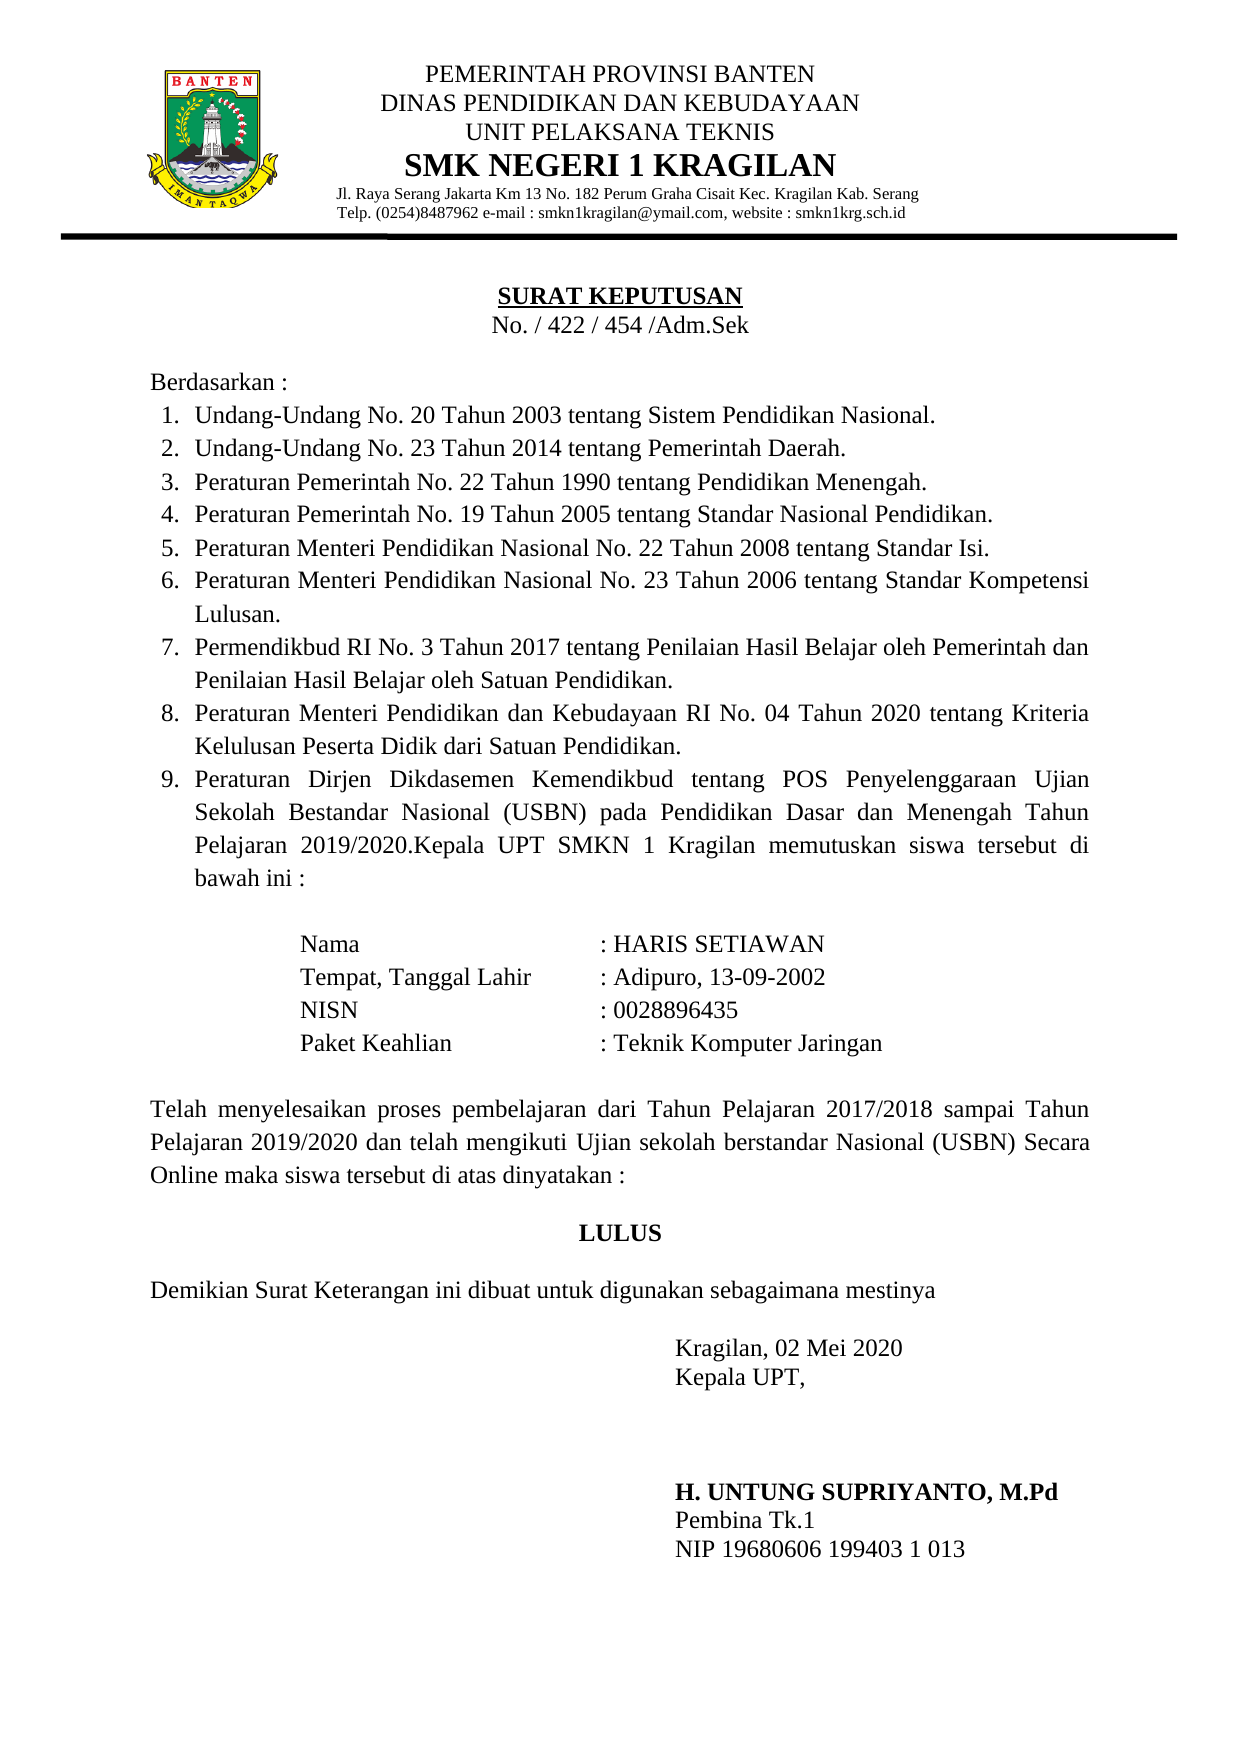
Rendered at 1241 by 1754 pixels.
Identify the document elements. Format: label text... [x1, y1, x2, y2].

text NISN : 0028896435 [150, 995, 1090, 1024]
text Telah menyelesaikan proses pembelajaran dari Tahun Pelajaran 2017/2018 sampai Tahun Pelajaran 2019/2020 dan telah mengikuti Ujian sekolah berstandar Nasional (USBN) Secara Online maka siswa tersebut di atas dinyatakan : [150, 1094, 1090, 1189]
picture [146, 70, 279, 208]
text SURAT KEPUTUSAN [150, 281, 1090, 310]
list Peraturan Dirjen Dikdasemen Kemendikbud tentang POS Penyelenggaraan Ujian Sekolah Bestandar Nasional (USBN) pada Pendidikan Dasar dan Menengah Tahun Pelajaran 2019/2020.Kepala UPT SMKN 1 Kragilan memutuskan siswa tersebut di bawah ini : [179, 764, 1090, 892]
list Peraturan Menteri Pendidikan dan Kebudayaan RI No. 04 Tahun 2020 tentang Kriteria Kelulusan Peserta Didik dari Satuan Pendidikan. [179, 698, 1090, 759]
text LULUS [150, 1218, 1090, 1247]
text Demikian Surat Keterangan ini dibuat untuk digunakan sebagaimana mestinya [150, 1276, 1090, 1304]
list Undang-Undang No. 23 Tahun 2014 tentang Pemerintah Daerah. [179, 433, 1090, 462]
text Paket Keahlian : Teknik Komputer Jaringan [150, 1028, 1090, 1057]
text Kepala UPT, [150, 1362, 1090, 1391]
text Berdasarkan : [150, 367, 1090, 396]
list Peraturan Menteri Pendidikan Nasional No. 22 Tahun 2008 tentang Standar Isi. [179, 533, 1090, 561]
text Nama : HARIS SETIAWAN [150, 929, 1090, 958]
text H. UNTUNG SUPRIYANTO, M.Pd [150, 1477, 1090, 1506]
text Kragilan, 02 Mei 2020 [150, 1333, 1090, 1362]
list Undang-Undang No. 20 Tahun 2003 tentang Sistem Pendidikan Nasional. [179, 401, 1090, 429]
list Peraturan Menteri Pendidikan Nasional No. 23 Tahun 2006 tentang Standar Kompetensi Lulusan. [179, 566, 1090, 627]
text No. / 422 / 454 /Adm.Sek [150, 310, 1090, 339]
text Tempat, Tanggal Lahir : Adipuro, 13-09-2002 [150, 962, 1090, 991]
text Pembina Tk.1 [150, 1506, 1090, 1534]
list Peraturan Pemerintah No. 22 Tahun 1990 tentang Pendidikan Menengah. [179, 467, 1090, 495]
list Peraturan Pemerintah No. 19 Tahun 2005 tentang Standar Nasional Pendidikan. [179, 499, 1090, 528]
list Permendikbud RI No. 3 Tahun 2017 tentang Penilaian Hasil Belajar oleh Pemerintah dan Penilaian Hasil Belajar oleh Satuan Pendidikan. [179, 632, 1090, 693]
text NIP 19680606 199403 1 013 [150, 1534, 1090, 1563]
